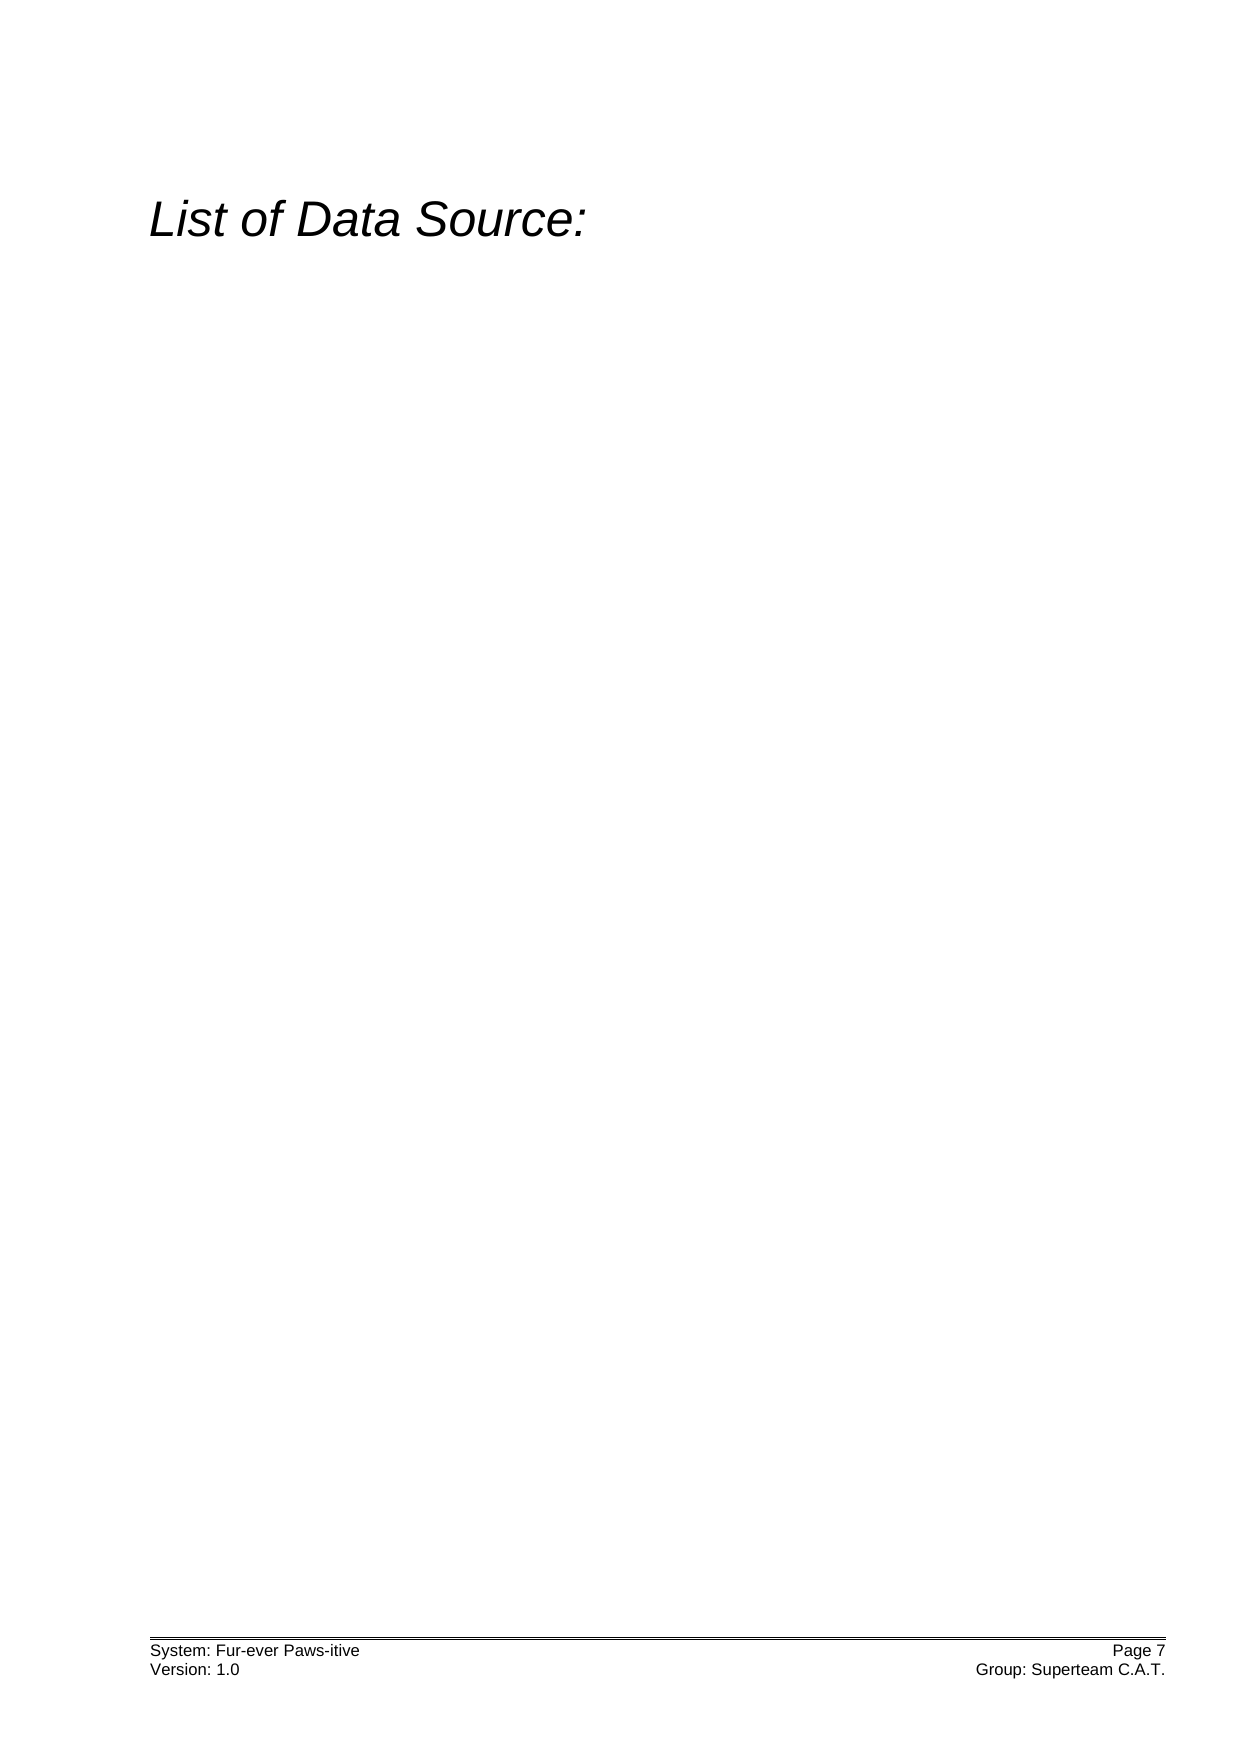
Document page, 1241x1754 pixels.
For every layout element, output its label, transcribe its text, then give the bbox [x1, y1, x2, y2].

text List of Data Source: [148, 191, 1166, 247]
